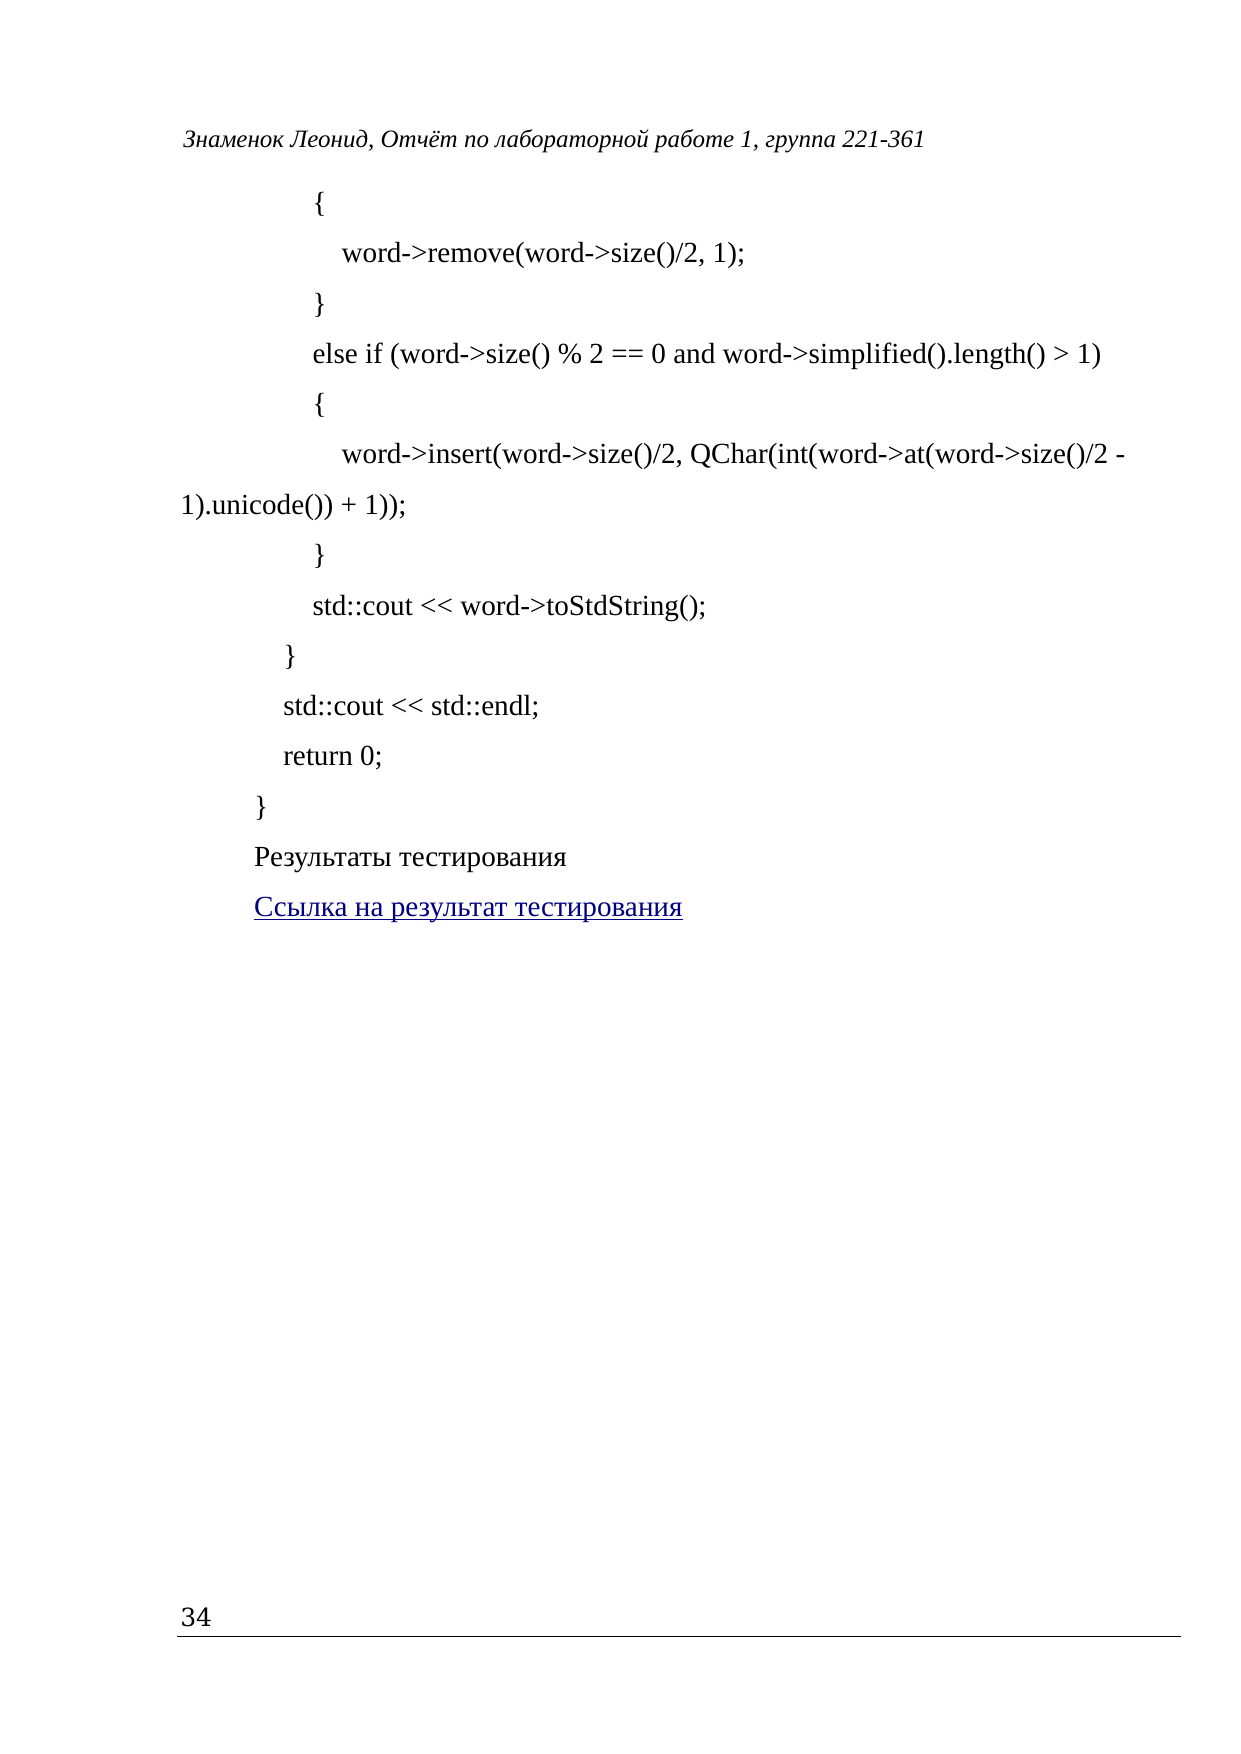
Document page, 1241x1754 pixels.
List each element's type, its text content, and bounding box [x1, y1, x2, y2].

text { [180, 386, 1178, 420]
text } [180, 789, 1178, 822]
text Результаты тестирования [180, 839, 1178, 873]
text { [180, 185, 1178, 219]
text } [180, 537, 1178, 571]
text } [180, 286, 1178, 319]
text std::cout << word->toStdString(); [180, 588, 1178, 621]
text word->insert(word->size()/2, QChar(int(word->at(word->size()/2 - 1).unicode()) + 1)); [180, 437, 1178, 521]
text else if (word->size() % 2 == 0 and word->simplified().length() > 1) [180, 336, 1178, 369]
text } [180, 638, 1178, 671]
text return 0; [180, 738, 1178, 772]
text word->remove(word->size()/2, 1); [180, 235, 1178, 269]
text std::cout << std::endl; [180, 688, 1178, 722]
text Ссылка на результат тестирования [180, 889, 1178, 923]
